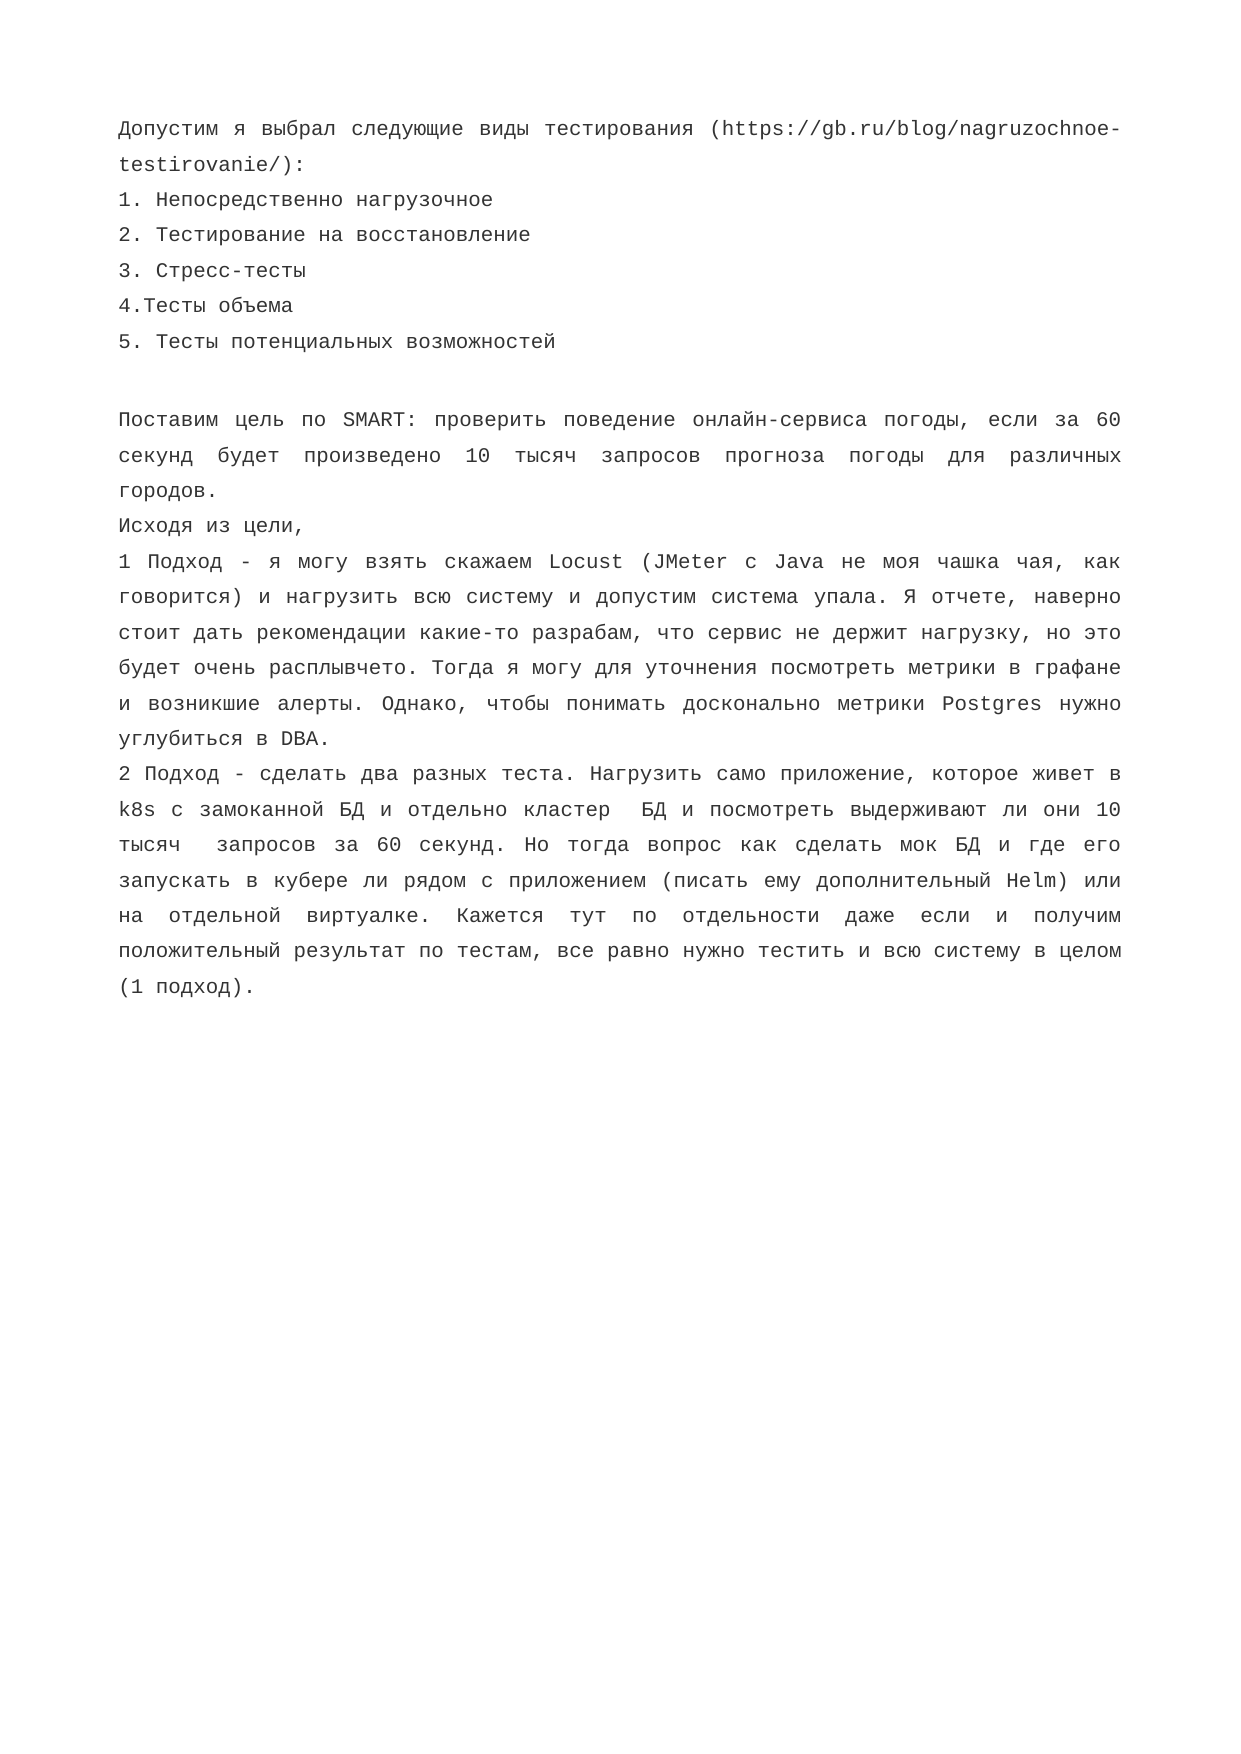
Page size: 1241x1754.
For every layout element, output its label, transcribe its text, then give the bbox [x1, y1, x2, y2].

text 2 Подход - сделать два разных теста. Нагрузить само приложение, которое живет в k8s с замоканной БД и отдельно кластер БД и посмотреть выдерживают ли они 10 тысяч запросов за 60 секунд. Но тогда вопрос как сделать мок БД и где его запускать в кубере ли рядом с приложением (писать ему дополнительный Helm) или на отдельной виртуалке. Кажется тут по отдельности даже если и получим положительный результат по тестам, все равно нужно тестить и всю систему в целом (1 подход). [118, 763, 1122, 999]
text 1 Подход - я могу взять скажаем Locust (JMeter c Java не моя чашка чая, как говорится) и нагрузить всю систему и допустим система упала. Я отчете, наверно стоит дать рекомендации какие-то разрабам, что сервис не держит нагрузку, но это будет очень расплывчето. Тогда я могу для уточнения посмотреть метрики в графане и возникшие алерты. Однако, чтобы понимать досконально метрики Postgres нужно углубиться в DBA. [118, 551, 1122, 752]
text 4.Тесты объема [118, 295, 1122, 319]
text 3. Стресс-тесты [118, 260, 1122, 283]
text 2. Тестирование на восстановление [118, 224, 1122, 248]
text Допустим я выбрал следующие виды тестирования (https://gb.ru/blog/nagruzochnoe-testirovanie/): [118, 118, 1122, 177]
text Поставим цель по SMART: проверить поведение онлайн-сервиса погоды, если за 60 секунд будет произведено 10 тысяч запросов прогноза погоды для различных городов. [118, 409, 1122, 504]
text 5. Тесты потенциальных возможностей [118, 331, 1122, 354]
text Исходя из цели, [118, 515, 1122, 539]
text 1. Непосредственно нагрузочное [118, 189, 1122, 213]
